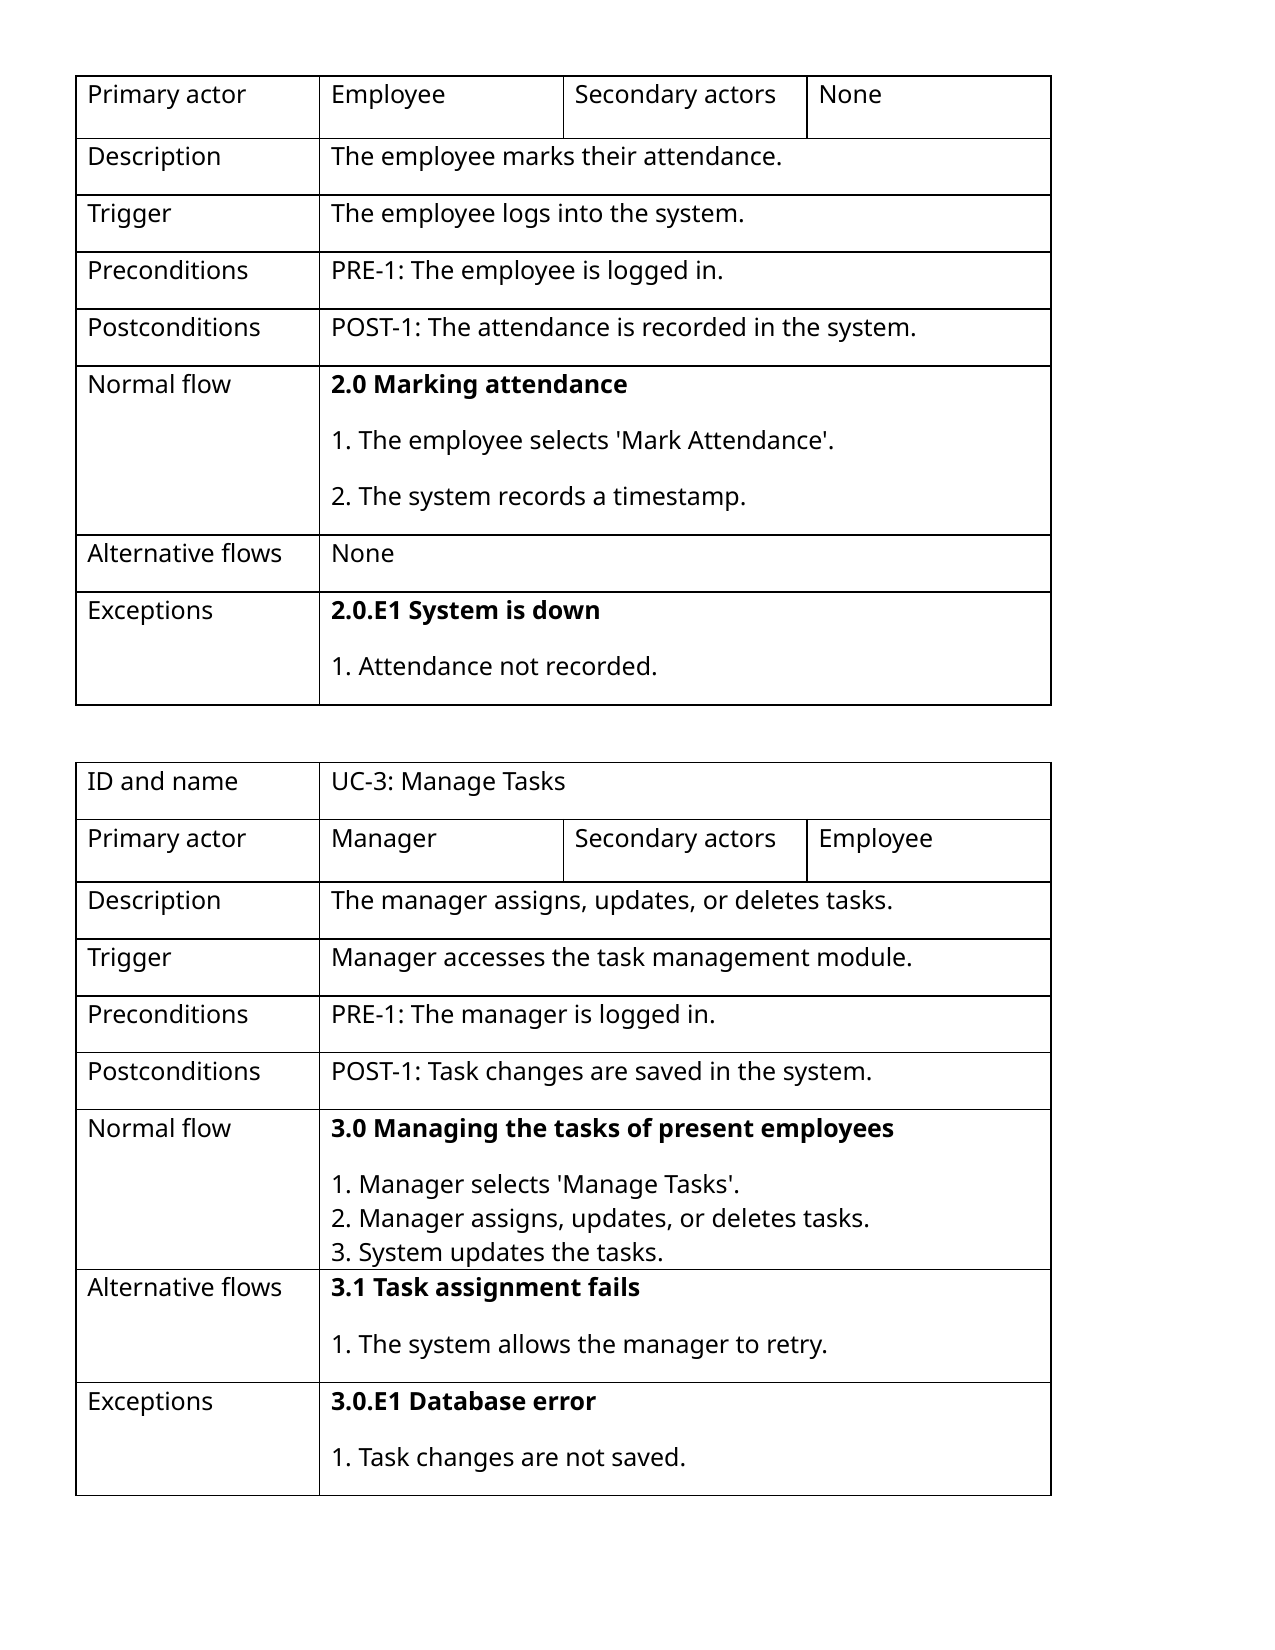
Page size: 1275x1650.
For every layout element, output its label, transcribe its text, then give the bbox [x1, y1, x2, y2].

table_cell Normal flow [77, 1110, 319, 1268]
table_cell Secondary actors [564, 77, 806, 137]
table_cell Alternative flows [77, 536, 319, 591]
table_cell 2.0 Marking attendance 1. The employee selects 'Mark Attendance'. 2. The system records a timestamp. [320, 367, 1050, 534]
table_cell The employee logs into the system. [320, 196, 1050, 251]
table_cell Employee [808, 820, 1050, 881]
table_cell Exceptions [77, 1383, 319, 1494]
table_cell 2.0.E1 System is down 1. Attendance not recorded. [320, 593, 1050, 704]
table_cell Manager accesses the task management module. [320, 940, 1050, 995]
table_cell The manager assigns, updates, or deletes tasks. [320, 883, 1050, 938]
table_cell 3.0 Managing the tasks of present employees 1. Manager selects 'Manage Tasks'. 2. Manager assigns, updates, or deletes tasks. 3. System updates the tasks. [320, 1110, 1050, 1268]
table_cell Trigger [77, 940, 319, 995]
table_cell Description [77, 883, 319, 938]
table_header ID and name [77, 763, 319, 819]
table_cell Postconditions [77, 310, 319, 365]
table_cell PRE-1: The manager is logged in. [320, 997, 1050, 1052]
table_cell None [320, 536, 1050, 591]
table_cell Exceptions [77, 593, 319, 704]
table_cell Preconditions [77, 997, 319, 1052]
table_cell Description [77, 139, 319, 194]
table_cell POST-1: The attendance is recorded in the system. [320, 310, 1050, 365]
table_cell Alternative flows [77, 1270, 319, 1382]
table_cell Postconditions [77, 1053, 319, 1109]
table_cell Normal flow [77, 367, 319, 534]
table_cell PRE-1: The employee is logged in. [320, 253, 1050, 308]
table_cell POST-1: Task changes are saved in the system. [320, 1053, 1050, 1109]
table_cell 3.0.E1 Database error 1. Task changes are not saved. [320, 1383, 1050, 1494]
table_header UC-3: Manage Tasks [320, 763, 1050, 819]
table_cell Primary actor [77, 820, 319, 881]
table_cell 3.1 Task assignment fails 1. The system allows the manager to retry. [320, 1270, 1050, 1382]
table_cell None [808, 77, 1050, 137]
table_cell The employee marks their attendance. [320, 139, 1050, 194]
table_cell Trigger [77, 196, 319, 251]
table_cell Primary actor [77, 77, 319, 137]
table_cell Employee [320, 77, 563, 137]
table_cell Preconditions [77, 253, 319, 308]
table_cell Secondary actors [564, 820, 806, 881]
table_cell Manager [320, 820, 563, 881]
